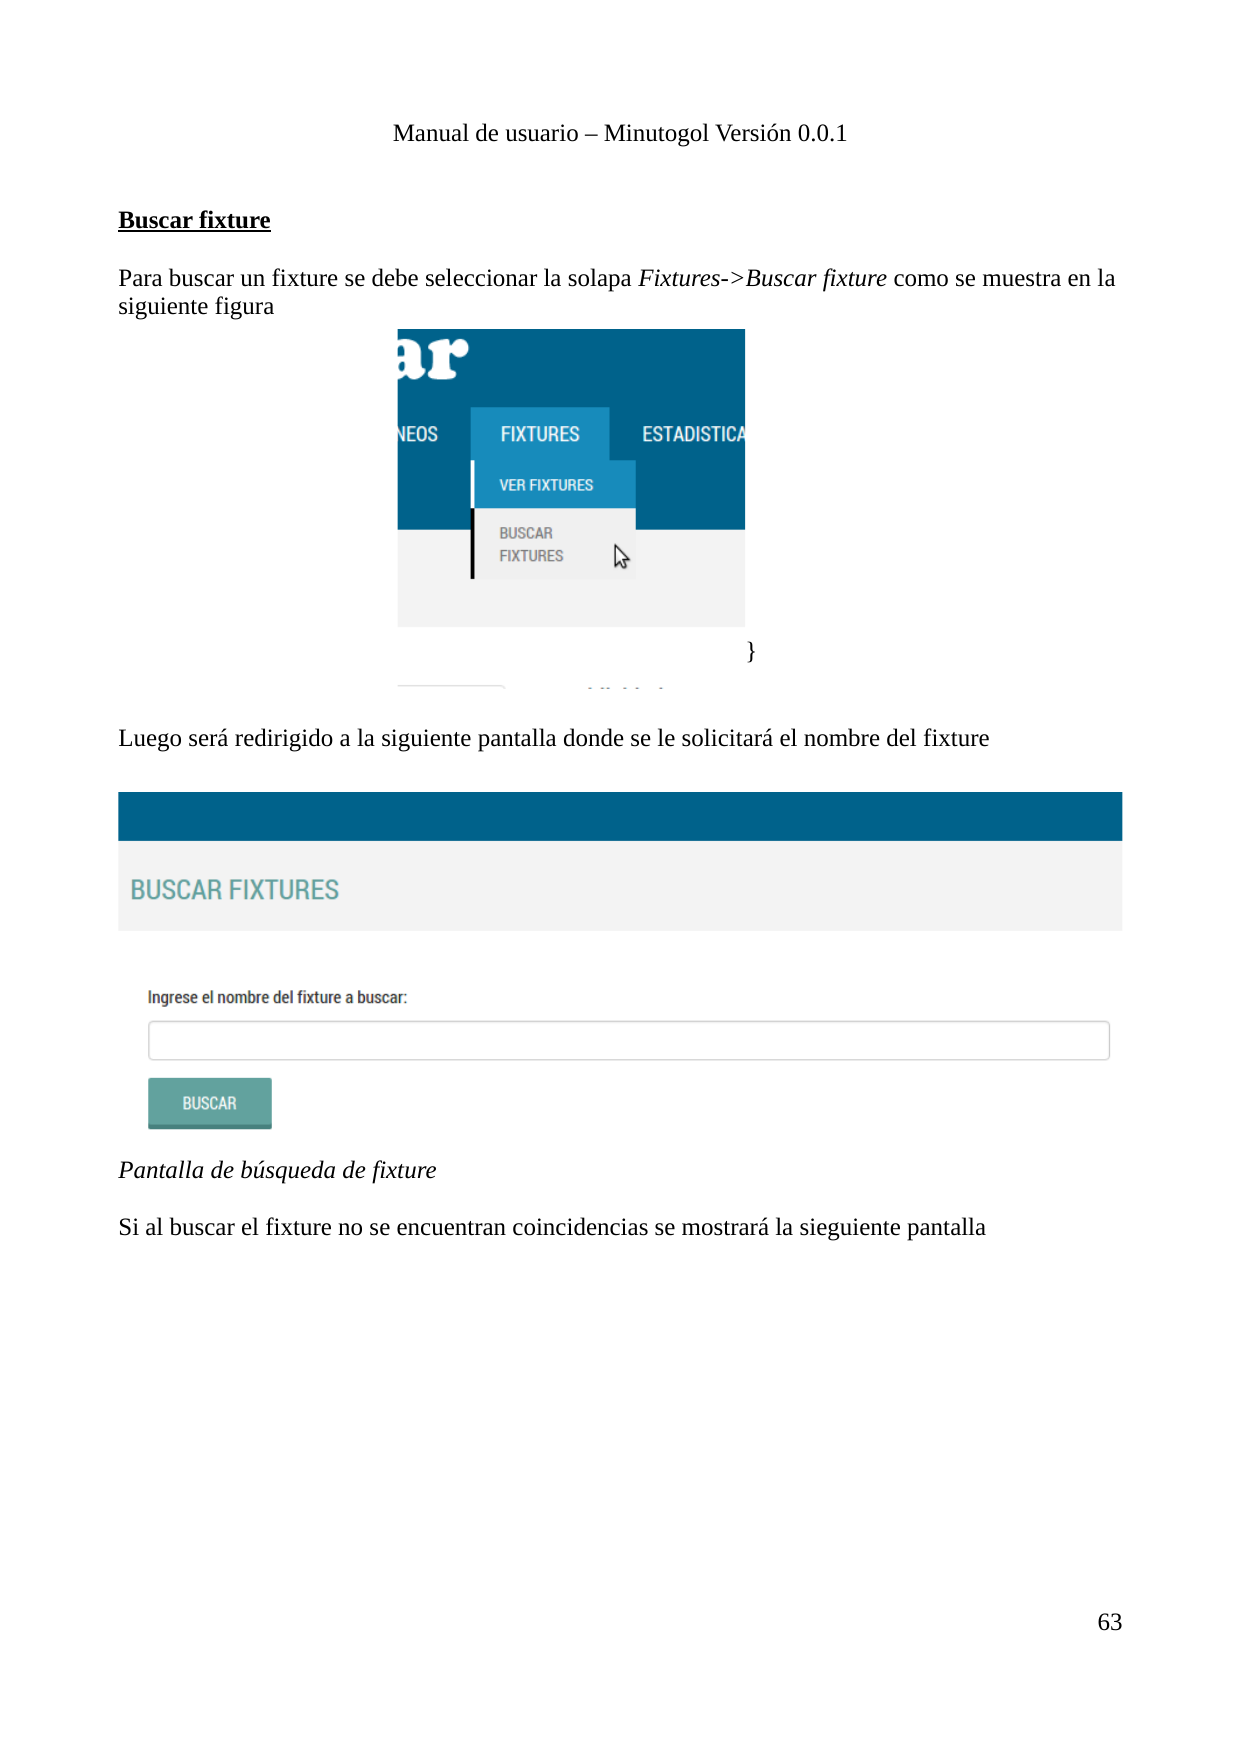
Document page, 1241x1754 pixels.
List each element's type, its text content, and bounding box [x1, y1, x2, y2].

text } [746, 636, 1122, 665]
picture [397, 408, 746, 689]
text Luego será redirigido a la siguiente pantalla donde se le solicitará el nombre del fixture [118, 723, 1122, 751]
text Si al buscar el fixture no se encuentran coincidencias se mostrará la sieguiente pantalla [118, 1212, 1122, 1241]
text Para buscar un fixture se debe seleccionar la solapa Fixtures->Buscar fixture como se muestra en la siguiente figura [118, 263, 1122, 320]
text Pantalla de búsqueda de fixture [118, 1155, 1122, 1184]
text Buscar fixture [118, 205, 1122, 234]
picture [397, 339, 425, 379]
picture [397, 427, 438, 441]
picture [428, 339, 469, 379]
picture [644, 427, 673, 441]
picture [674, 427, 746, 441]
text [118, 636, 397, 665]
picture [118, 841, 1123, 1155]
